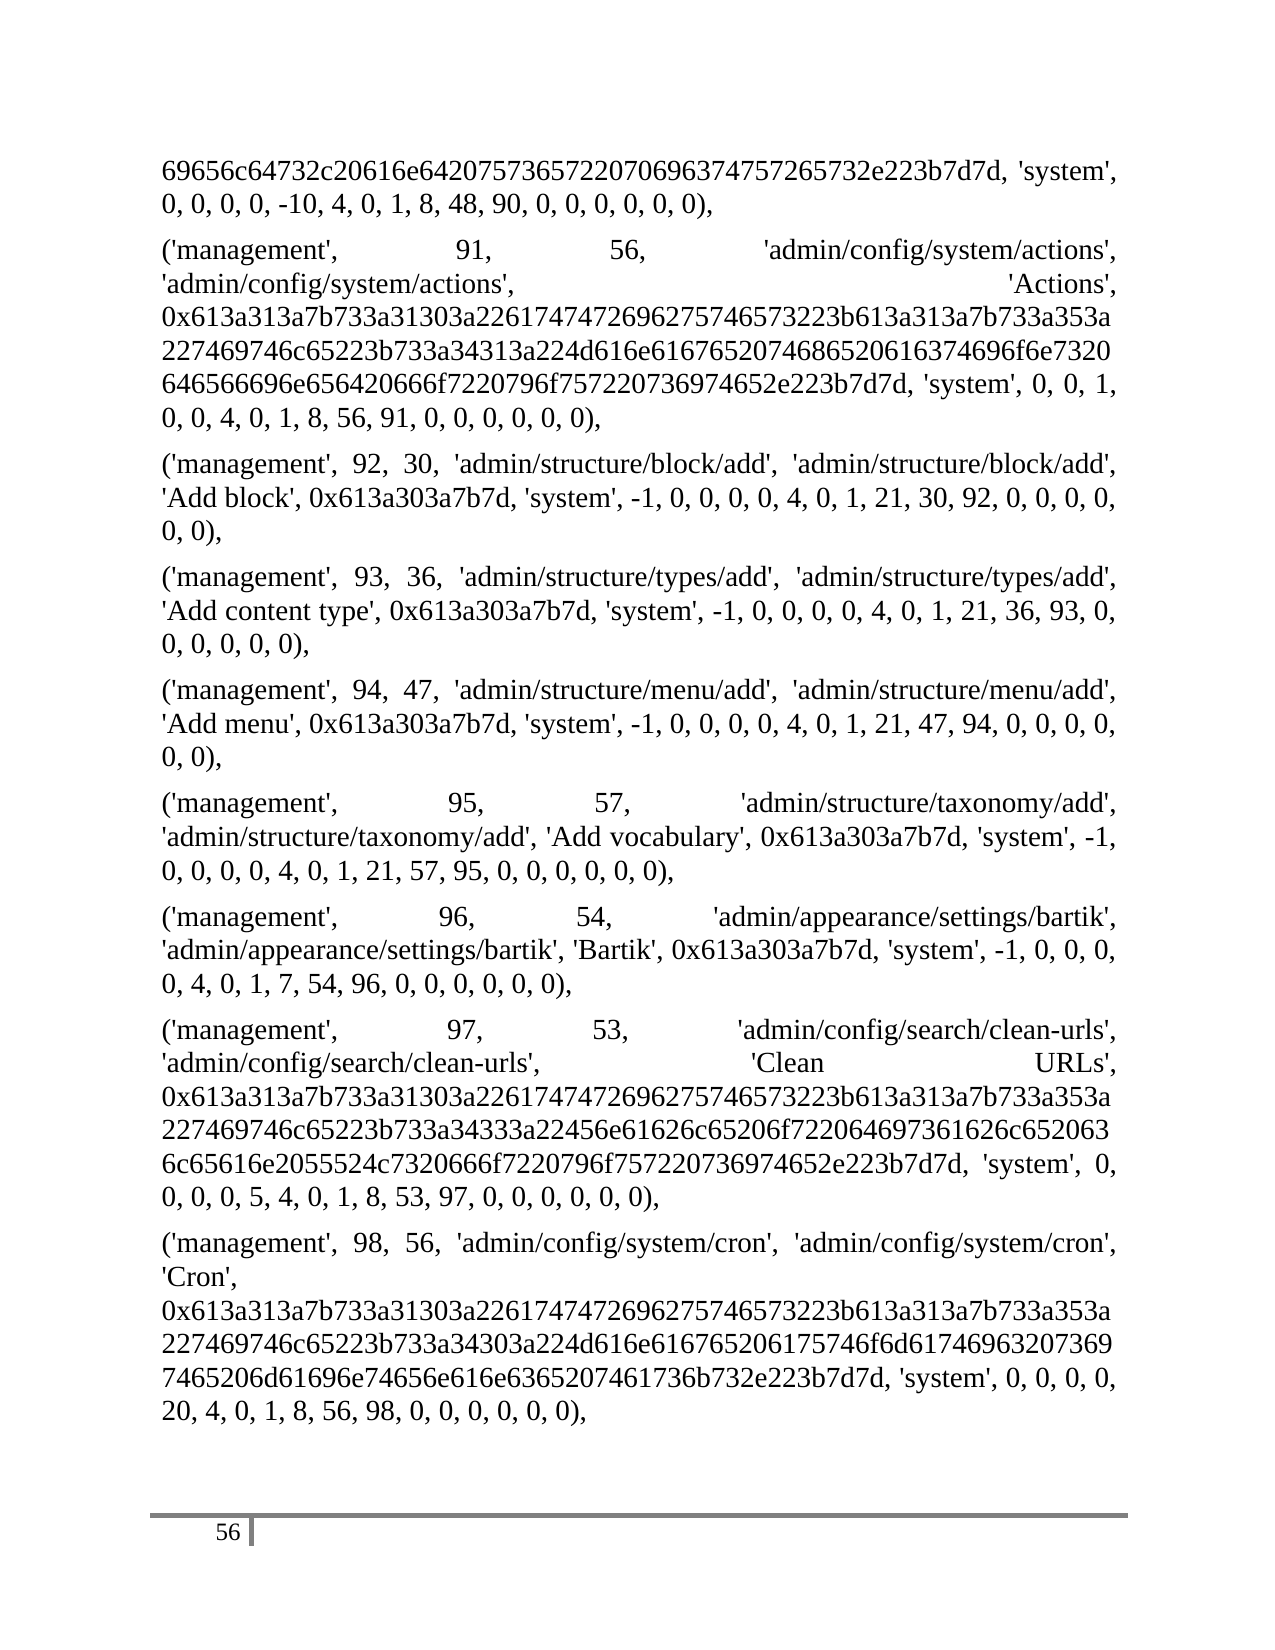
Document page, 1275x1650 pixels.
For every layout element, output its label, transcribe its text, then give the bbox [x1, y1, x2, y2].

text ('management', 95, 57, 'admin/structure/taxonomy/add', 'admin/structure/taxonomy/add', 'Add vocabulary', 0x613a303a7b7d, 'system', -1, 0, 0, 0, 0, 4, 0, 1, 21, 57, 95, 0, 0, 0, 0, 0, 0), [161, 786, 1117, 886]
text ('management', 97, 53, 'admin/config/search/clean-urls', 'admin/config/search/clean-urls', 'Clean URLs', 0x613a313a7b733a31303a2261747472696275746573223b613a313a7b733a353a227469746c65223b733a34333a22456e61626c65206f722064697361626c6520636c65616e2055524c7320666f7220796f757220736974652e223b7d7d, 'system', 0, 0, 0, 0, 5, 4, 0, 1, 8, 53, 97, 0, 0, 0, 0, 0, 0), [161, 1012, 1117, 1213]
text ('management', 91, 56, 'admin/config/system/actions', 'admin/config/system/actions', 'Actions', 0x613a313a7b733a31303a2261747472696275746573223b613a313a7b733a353a227469746c65223b733a34313a224d616e6167652074686520616374696f6e7320646566696e656420666f7220796f757220736974652e223b7d7d, 'system', 0, 0, 1, 0, 0, 4, 0, 1, 8, 56, 91, 0, 0, 0, 0, 0, 0), [161, 232, 1117, 434]
text 69656c64732c20616e6420757365722070696374757265732e223b7d7d, 'system', 0, 0, 0, 0, -10, 4, 0, 1, 8, 48, 90, 0, 0, 0, 0, 0, 0), [161, 153, 1117, 220]
text ('management', 93, 36, 'admin/structure/types/add', 'admin/structure/types/add', 'Add content type', 0x613a303a7b7d, 'system', -1, 0, 0, 0, 0, 4, 0, 1, 21, 36, 93, 0, 0, 0, 0, 0, 0), [161, 559, 1117, 660]
text ('management', 98, 56, 'admin/config/system/cron', 'admin/config/system/cron', 'Cron', 0x613a313a7b733a31303a2261747472696275746573223b613a313a7b733a353a227469746c65223b733a34303a224d616e616765206175746f6d617469632073697465206d61696e74656e616e6365207461736b732e223b7d7d, 'system', 0, 0, 0, 0, 20, 4, 0, 1, 8, 56, 98, 0, 0, 0, 0, 0, 0), [161, 1226, 1117, 1427]
text ('management', 92, 30, 'admin/structure/block/add', 'admin/structure/block/add', 'Add block', 0x613a303a7b7d, 'system', -1, 0, 0, 0, 0, 4, 0, 1, 21, 30, 92, 0, 0, 0, 0, 0, 0), [161, 446, 1117, 547]
text ('management', 96, 54, 'admin/appearance/settings/bartik', 'admin/appearance/settings/bartik', 'Bartik', 0x613a303a7b7d, 'system', -1, 0, 0, 0, 0, 4, 0, 1, 7, 54, 96, 0, 0, 0, 0, 0, 0), [161, 899, 1117, 999]
text ('management', 94, 47, 'admin/structure/menu/add', 'admin/structure/menu/add', 'Add menu', 0x613a303a7b7d, 'system', -1, 0, 0, 0, 0, 4, 0, 1, 21, 47, 94, 0, 0, 0, 0, 0, 0), [161, 672, 1117, 773]
